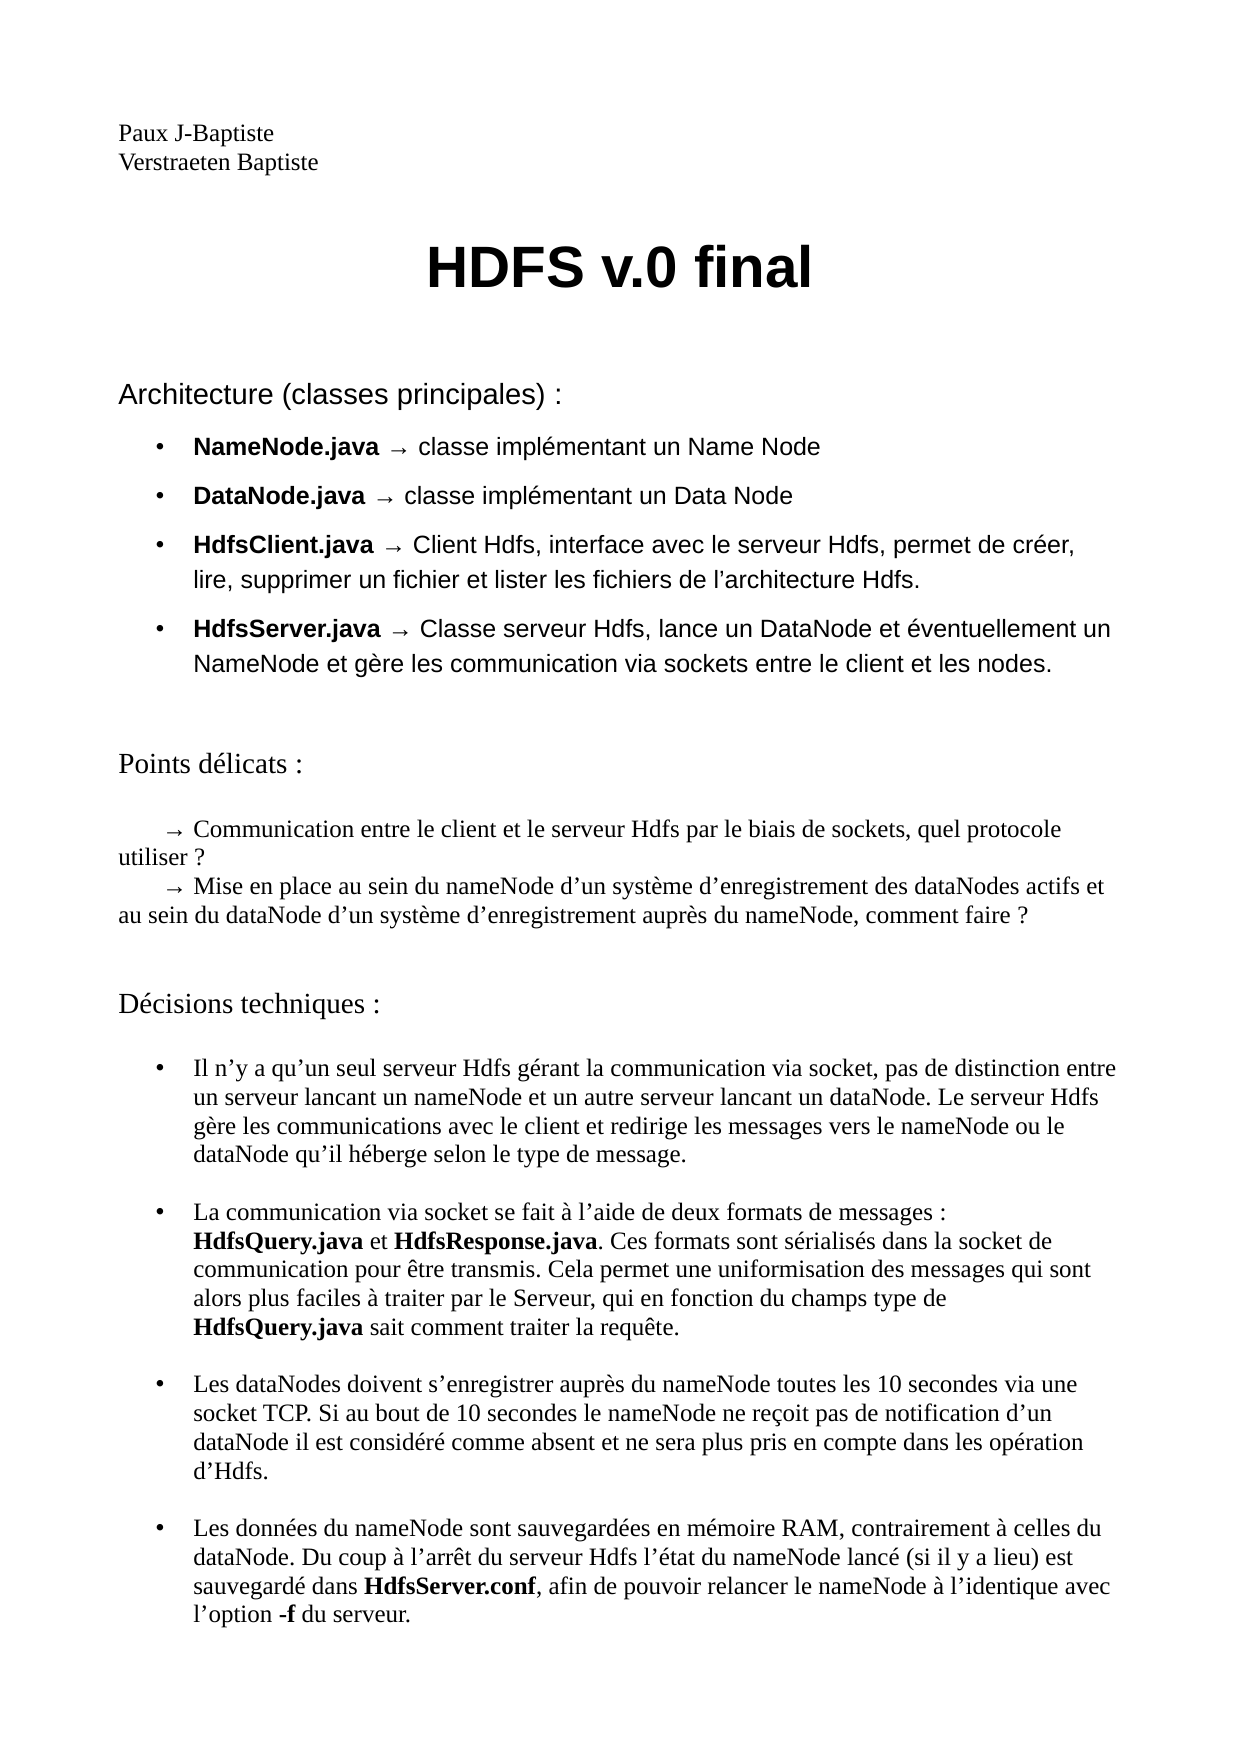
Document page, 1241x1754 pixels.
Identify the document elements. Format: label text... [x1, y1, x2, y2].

text Paux J-Baptiste [118, 118, 1122, 147]
list Les dataNodes doivent s’enregistrer auprès du nameNode toutes les 10 secondes via une socket TCP. Si au bout de 10 secondes le nameNode ne reçoit pas de notification d’un dataNode il est considéré comme absent et ne sera plus pris en compte dans les opération d’Hdfs. [156, 1369, 1122, 1484]
list HdfsServer.java → Classe serveur Hdfs, lance un DataNode et éventuellement un NameNode et gère les communication via sockets entre le client et les nodes. [156, 614, 1122, 677]
list NameNode.java → classe implémentant un Name Node [156, 432, 1122, 461]
list Les données du nameNode sont sauvegardées en mémoire RAM, contrairement à celles du dataNode. Du coup à l’arrêt du serveur Hdfs l’état du nameNode lancé (si il y a lieu) est sauvegardé dans HdfsServer.conf, afin de pouvoir relancer le nameNode à l’identique avec l’option -f du serveur. [156, 1513, 1122, 1628]
list Il n’y a qu’un seul serveur Hdfs gérant la communication via socket, pas de distinction entre un serveur lancant un nameNode et un autre serveur lancant un dataNode. Le serveur Hdfs gère les communications avec le client et redirige les messages vers le nameNode ou le dataNode qu’il héberge selon le type de message. [156, 1053, 1122, 1168]
text → Communication entre le client et le serveur Hdfs par le biais de sockets, quel protocole utiliser ? [118, 814, 1122, 871]
list La communication via socket se fait à l’aide de deux formats de messages : HdfsQuery.java et HdfsResponse.java. Ces formats sont sérialisés dans la socket de communication pour être transmis. Cela permet une uniformisation des messages qui sont alors plus faciles à traiter par le Serveur, qui en fonction du champs type de HdfsQuery.java sait comment traiter la requête. [156, 1197, 1122, 1341]
text Points délicats : [118, 747, 1122, 780]
text HDFS v.0 final [118, 233, 1122, 300]
text Architecture (classes principales) : [118, 377, 1122, 411]
list DataNode.java → classe implémentant un Data Node [156, 481, 1122, 510]
list HdfsClient.java → Client Hdfs, interface avec le serveur Hdfs, permet de créer, lire, supprimer un fichier et lister les fichiers de l’architecture Hdfs. [156, 530, 1122, 594]
text → Mise en place au sein du nameNode d’un système d’enregistrement des dataNodes actifs et au sein du dataNode d’un système d’enregistrement auprès du nameNode, comment faire ? [118, 871, 1122, 929]
text Décisions techniques : [118, 986, 1122, 1020]
text Verstraeten Baptiste [118, 147, 1122, 176]
